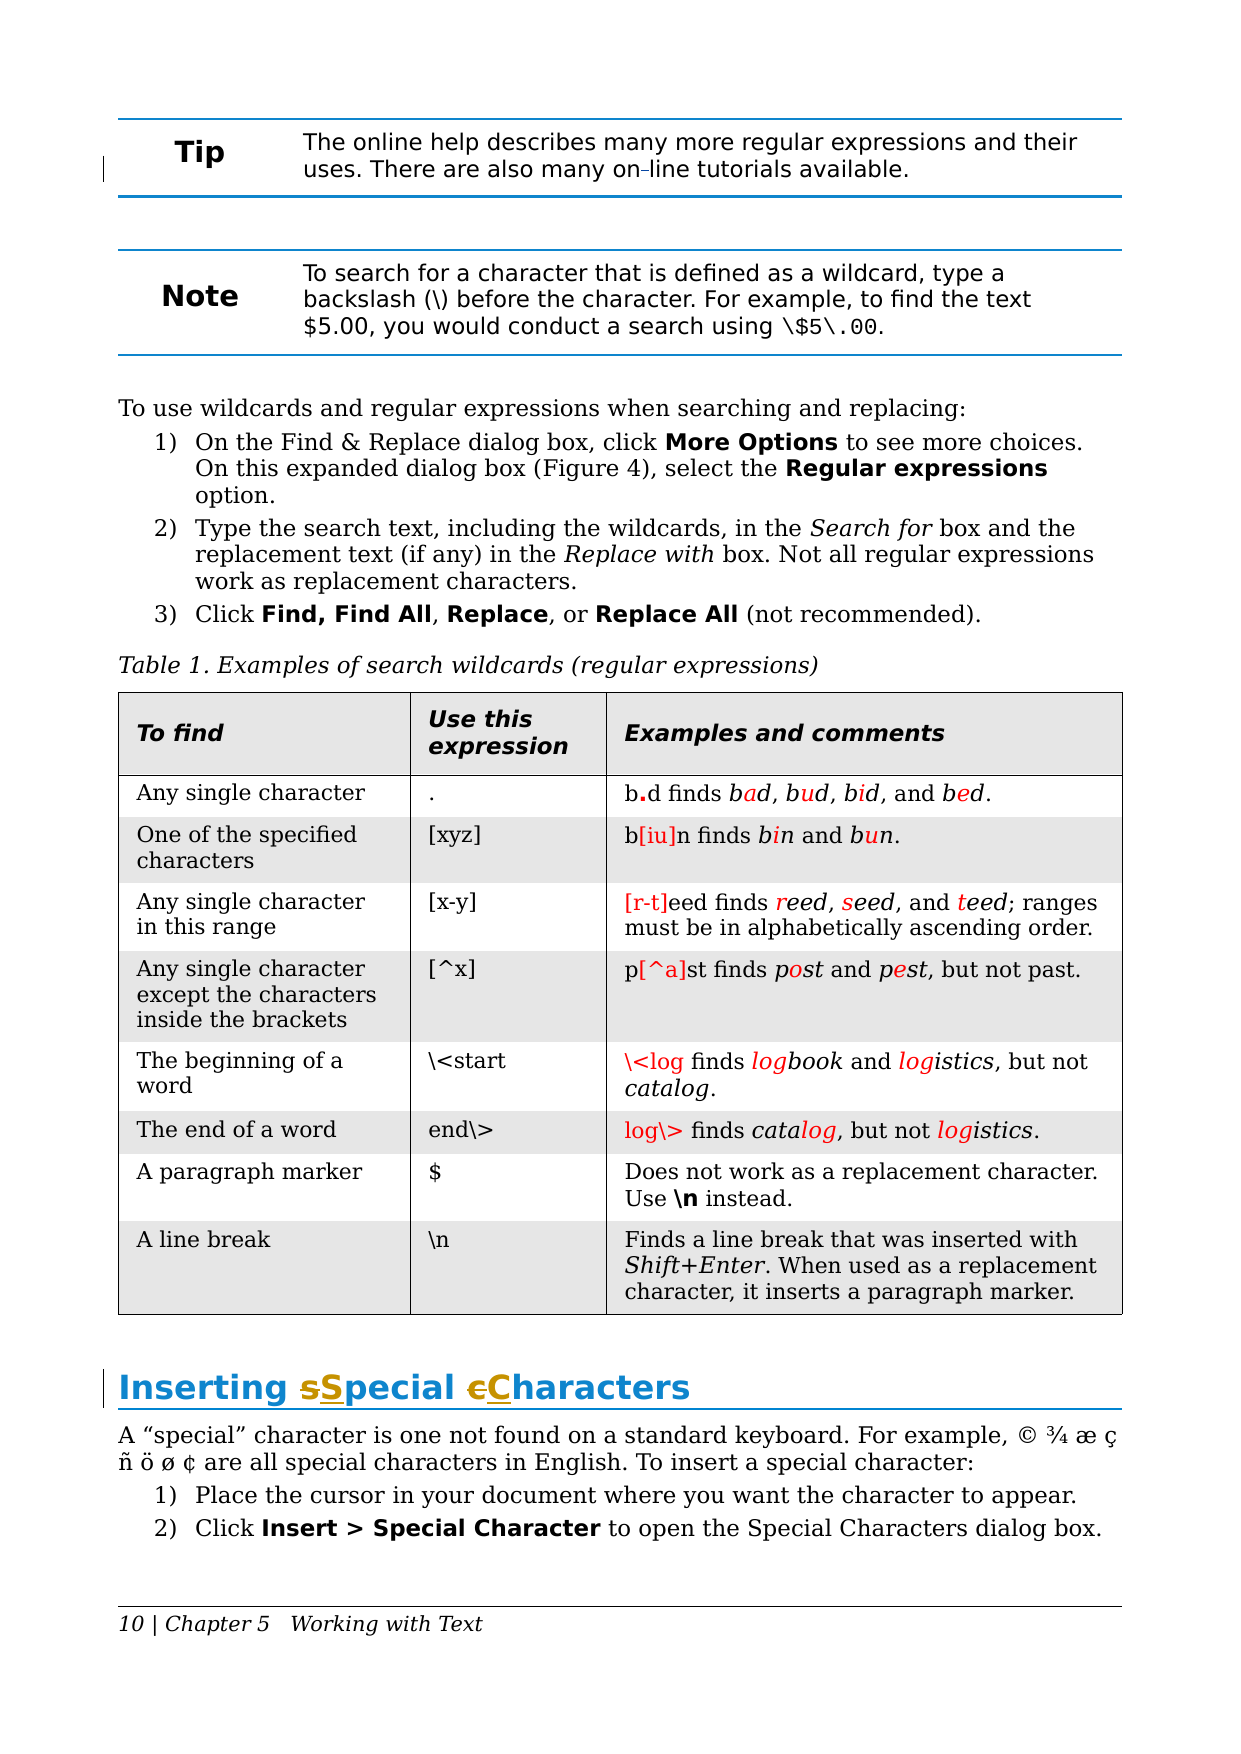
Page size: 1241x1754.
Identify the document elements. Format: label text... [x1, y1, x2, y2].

table_header Use this expression [411, 693, 606, 774]
list To use wildcards and regular expressions when searching and replacing: [118, 396, 1122, 422]
table_cell One of the specified characters [119, 817, 410, 883]
table_cell \n [411, 1221, 606, 1314]
table_cell The end of a word [119, 1111, 410, 1154]
table_cell The beginning of a word [119, 1043, 410, 1111]
table_header To search for a character that is defined as a wildcard, type a backslash (\) before the character. For example, to find the text $5.00, you would conduct a search using \$5\.00. [281, 251, 1122, 354]
table_cell \<start [411, 1043, 606, 1111]
table_cell A line break [119, 1221, 410, 1314]
list On the Find & Replace dialog box, click More Options to see more choices. On this expanded dialog box (Figure 4), select the Regular expressions option. [177, 429, 1122, 509]
table_cell Any single character except the characters inside the brackets [119, 951, 410, 1042]
table_header Examples and comments [607, 693, 1122, 774]
table_cell . [411, 776, 606, 817]
list Click Find, Find All, Replace, or Replace All (not recommended). [177, 601, 1122, 628]
subtitle Inserting Special Characters [118, 1369, 1122, 1408]
list Click Insert > Special Character to open the Special Characters dialog box. [177, 1515, 1122, 1542]
table_cell end\> [411, 1111, 606, 1154]
table_cell \<log finds logbook and logistics, but not catalog. [607, 1043, 1122, 1111]
table_cell [^x] [411, 951, 606, 1042]
table_header The online help describes many more regular expressions and their uses. There are also many online tutorials available. [281, 120, 1122, 195]
table_header To find [119, 693, 410, 774]
text Table 1. Examples of search wildcards (regular expressions) [118, 653, 1122, 679]
table_cell A paragraph marker [119, 1154, 410, 1221]
list A “special” character is one not found on a standard keyboard. For example, © ¾ æ ç ñ ö ø ¢ are all special characters in English. To insert a special character: [118, 1422, 1122, 1476]
list Place the cursor in your document where you want the character to appear. [177, 1482, 1122, 1509]
table_cell Does not work as a replacement character. Use \n instead. [607, 1154, 1122, 1221]
table_cell Any single character in this range [119, 883, 410, 951]
table_header Note [118, 251, 281, 354]
table_cell b.d finds bad, bud, bid, and bed. [607, 776, 1122, 817]
list Type the search text, including the wildcards, in the Search for box and the replacement text (if any) in the Replace with box. Not all regular expressions work as replacement characters. [177, 515, 1122, 595]
table_cell log\> finds catalog, but not logistics. [607, 1111, 1122, 1154]
table_cell [r-t]eed finds reed, seed, and teed; ranges must be in alphabetically ascending order. [607, 883, 1122, 951]
table_cell Any single character [119, 776, 410, 817]
table_header Tip [118, 120, 281, 195]
table_cell $ [411, 1154, 606, 1221]
table_cell [xyz] [411, 817, 606, 883]
table_cell p[^a]st finds post and pest, but not past. [607, 951, 1122, 1042]
table_cell [x-y] [411, 883, 606, 951]
table_cell Finds a line break that was inserted with Shift+Enter. When used as a replacement character, it inserts a paragraph marker. [607, 1221, 1122, 1314]
table_cell b[iu]n finds bin and bun. [607, 817, 1122, 883]
